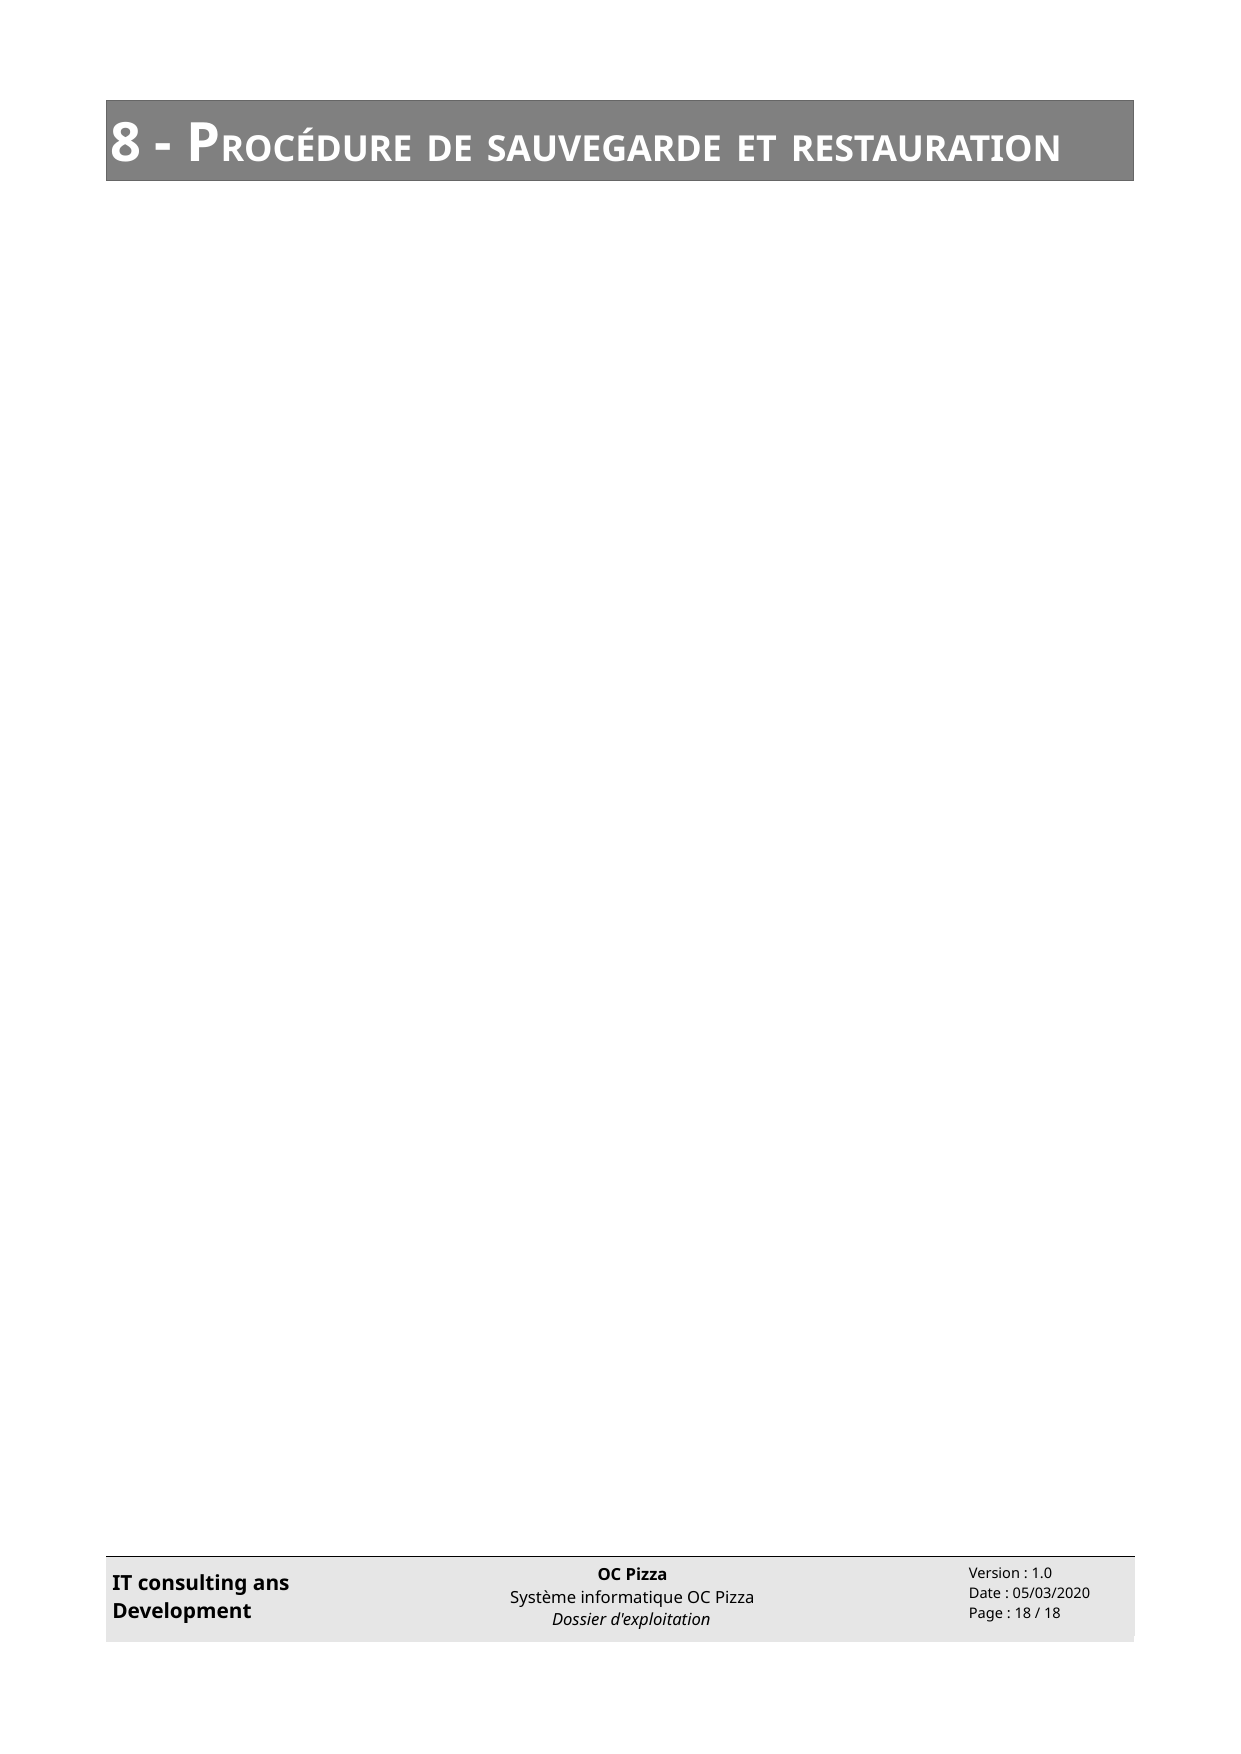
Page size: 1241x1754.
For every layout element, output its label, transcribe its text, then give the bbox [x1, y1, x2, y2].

subtitle Procédure de sauvegarde et restauration [107, 101, 1133, 180]
